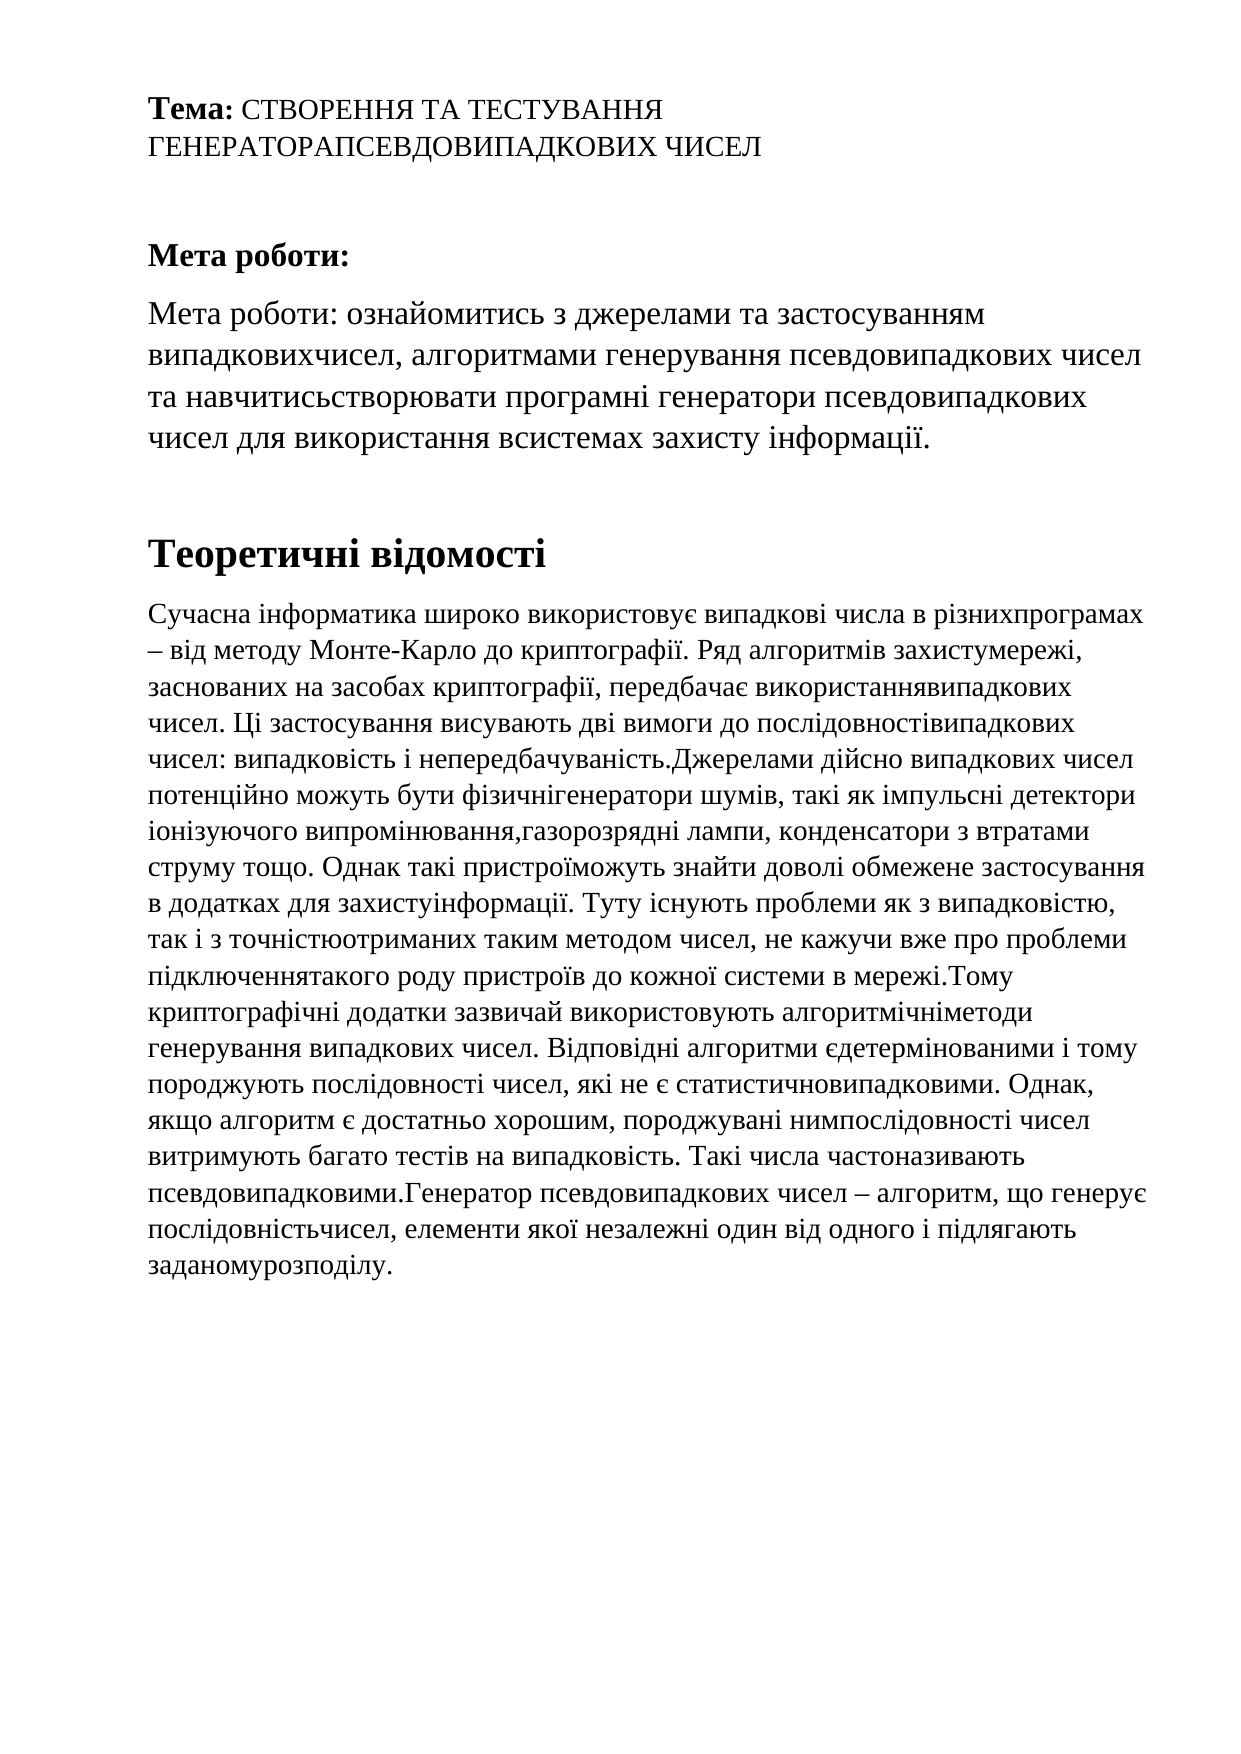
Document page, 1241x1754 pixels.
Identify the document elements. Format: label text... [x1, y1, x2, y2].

text Сучасна інформатика широко використовує випадкові числа в різнихпрограмах – від методу Монте-Карло до криптографії. Ряд алгоритмів захистумережі, заснованих на засобах криптографії, передбачає використаннявипадкових чисел. Ці застосування висувають дві вимоги до послідовностівипадкових чисел: випадковість і непередбачуваність.Джерелами дійсно випадкових чисел потенційно можуть бути фізичнігенератори шумів, такі як імпульсні детектори іонізуючого випромінювання,газорозрядні лампи, конденсатори з втратами струму тощо. Однак такі пристроїможуть знайти доволі обмежене застосування в додатках для захистуінформації. Туту існують проблеми як з випадковістю, так і з точністюотриманих таким методом чисел, не кажучи вже про проблеми підключеннятакого роду пристроїв до кожної системи в мережі.Тому криптографічні додатки зазвичай використовують алгоритмічніметоди генерування випадкових чисел. Відповідні алгоритми єдетермінованими і тому породжують послідовності чисел, які не є статистичновипадковими. Однак, якщо алгоритм є достатньо хорошим, породжувані нимпослідовності чисел витримують багато тестів на випадковість. Такі числа частоназивають псевдовипадковими.Генератор псевдовипадкових чисел – алгоритм, що генерує послідовністьчисел, елементи якої незалежні один від одного і підлягають заданомурозподілу. [148, 596, 1152, 1281]
text Мета роботи: ознайомитись з джерелами та застосуванням випадковихчисел, алгоритмами генерування псевдовипадкових чисел та навчитисьстворювати програмні генератори псевдовипадкових чисел для використання всистемах захисту інформації. [148, 293, 1152, 456]
text Мета роботи: [148, 235, 1152, 273]
text Тема: СТВОРЕННЯ ТА ТЕСТУВАННЯ ГЕНЕРАТОРАПСЕВДОВИПАДКОВИХ ЧИСЕЛ [148, 88, 1152, 163]
text Теоретичні відомості [148, 528, 1152, 576]
